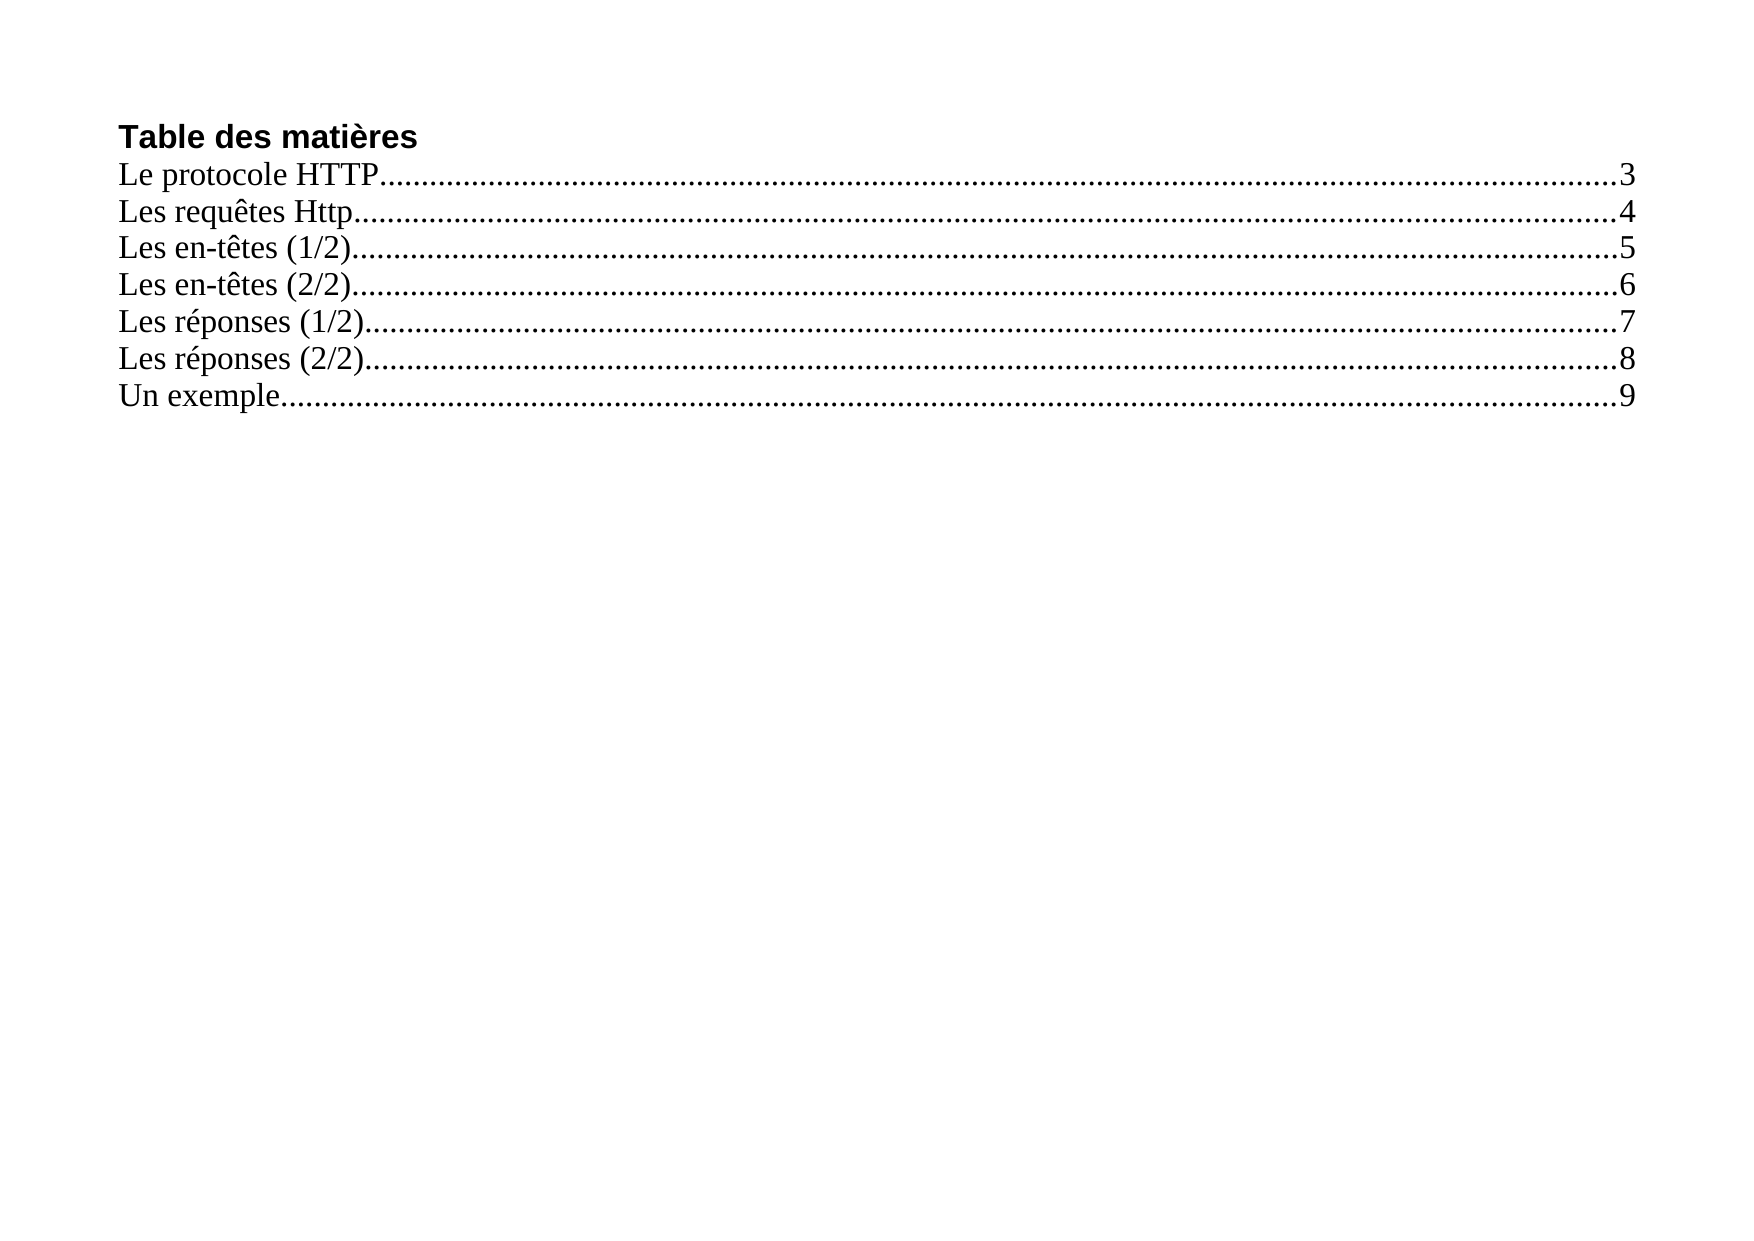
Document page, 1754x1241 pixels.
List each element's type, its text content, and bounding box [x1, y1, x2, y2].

text Les en-têtes (1/2) 5 [118, 229, 1636, 266]
subtitle Table des matières [118, 118, 1636, 155]
text Les réponses (1/2) 7 [118, 303, 1636, 340]
text Les requêtes Http 4 [118, 192, 1636, 229]
text Le protocole HTTP 3 [118, 155, 1636, 192]
text Les en-têtes (2/2) 6 [118, 266, 1636, 303]
text Un exemple 9 [118, 377, 1636, 413]
text Les réponses (2/2) 8 [118, 340, 1636, 377]
